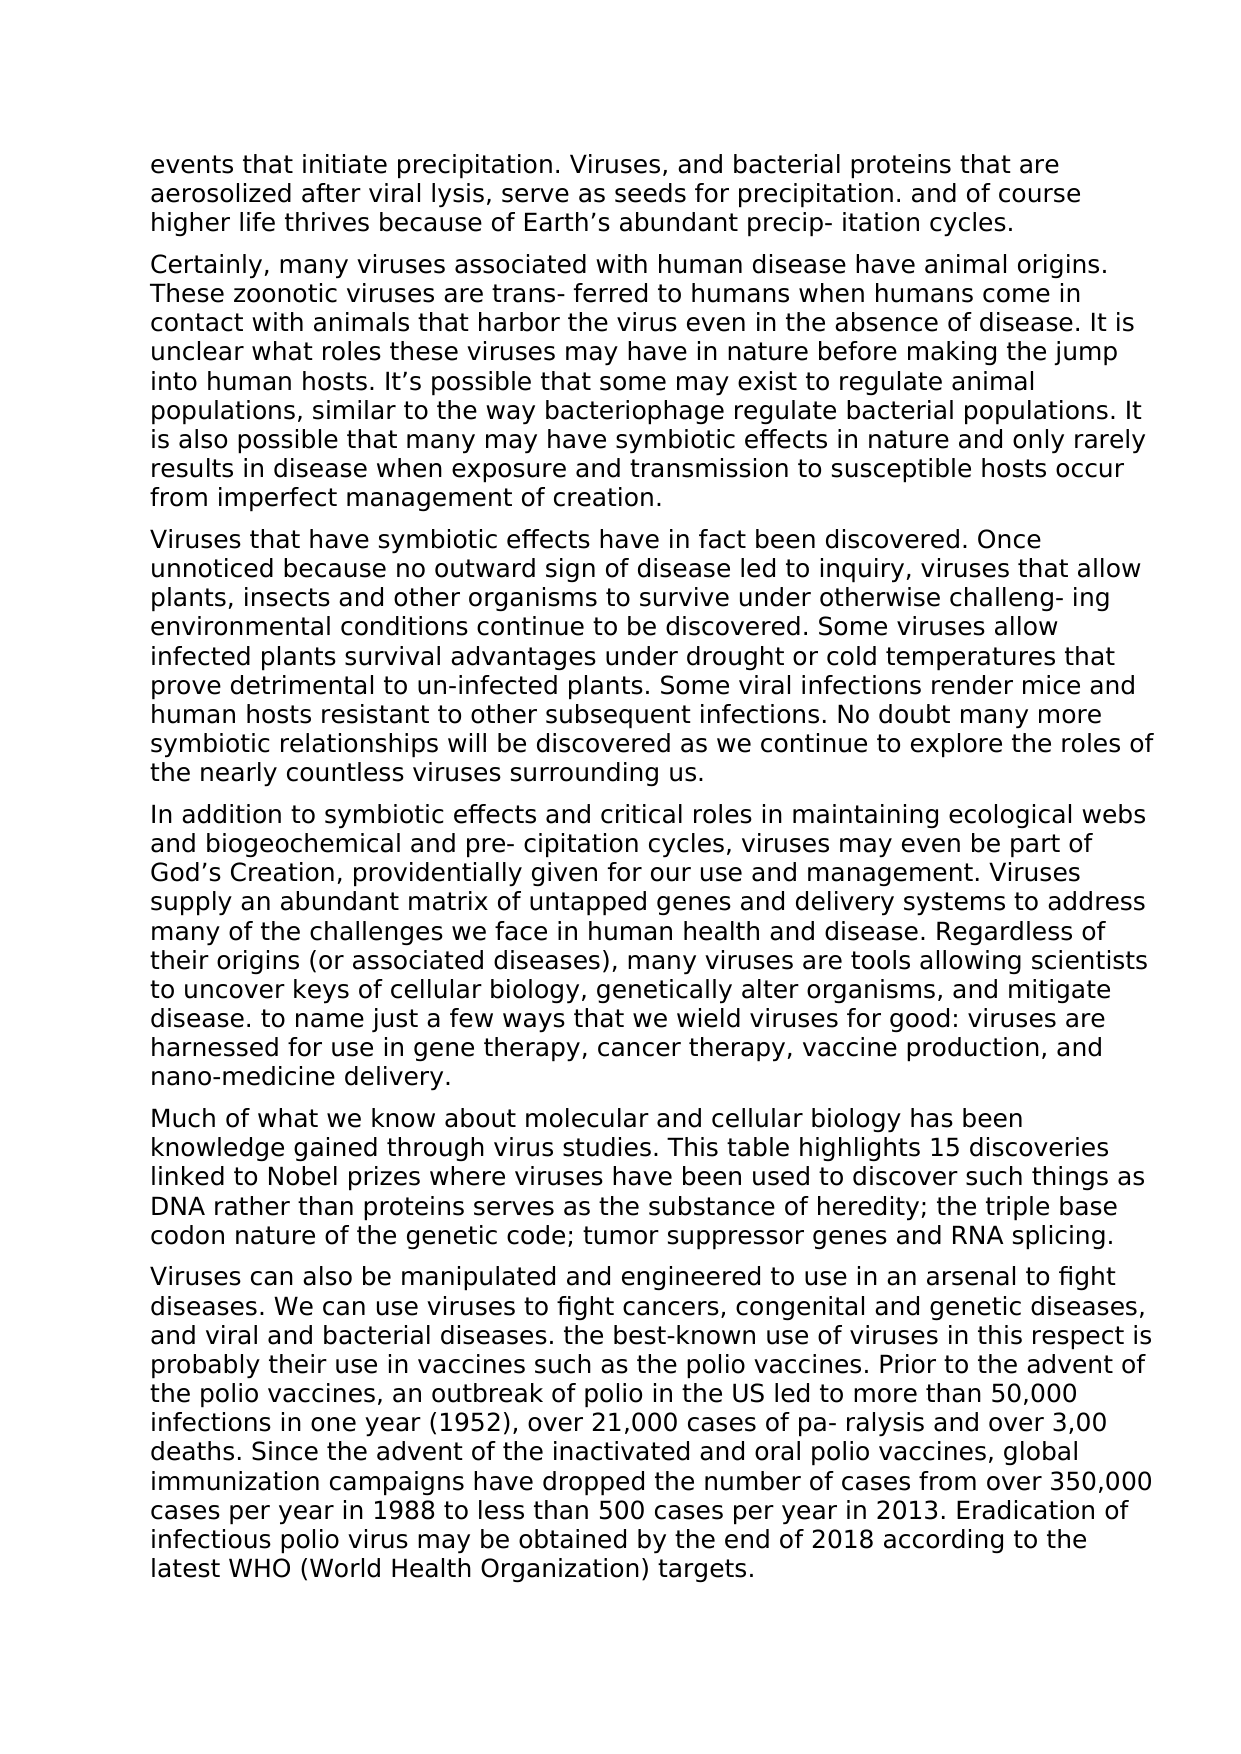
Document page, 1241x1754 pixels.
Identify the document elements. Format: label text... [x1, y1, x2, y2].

text In addition to symbiotic effects and critical roles in maintaining ecological webs and biogeochemical and pre- cipitation cycles, viruses may even be part of God’s Creation, providentially given for our use and management. Viruses supply an abundant matrix of untapped genes and delivery systems to address many of the challenges we face in human health and disease. Regardless of their origins (or associated diseases), many viruses are tools allowing scientists to uncover keys of cellular biology, genetically alter organisms, and mitigate disease. to name just a few ways that we wield viruses for good: viruses are harnessed for use in gene therapy, cancer therapy, vaccine production, and nano-medicine delivery. [150, 800, 1165, 1092]
text Much of what we know about molecular and cellular biology has been knowledge gained through virus studies. This table highlights 15 discoveries linked to Nobel prizes where viruses have been used to discover such things as DNA rather than proteins serves as the substance of heredity; the triple base codon nature of the genetic code; tumor suppressor genes and RNA splicing. [150, 1104, 1165, 1250]
text events that initiate precipitation. Viruses, and bacterial proteins that are aerosolized after viral lysis, serve as seeds for precipitation. and of course higher life thrives because of Earth’s abundant precip- itation cycles. [150, 150, 1165, 237]
text Viruses can also be manipulated and engineered to use in an arsenal to fight diseases. We can use viruses to fight cancers, congenital and genetic diseases, and viral and bacterial diseases. the best-known use of viruses in this respect is probably their use in vaccines such as the polio vaccines. Prior to the advent of the polio vaccines, an outbreak of polio in the US led to more than 50,000 infections in one year (1952), over 21,000 cases of pa- ralysis and over 3,00 deaths. Since the advent of the inactivated and oral polio vaccines, global immunization campaigns have dropped the number of cases from over 350,000 cases per year in 1988 to less than 500 cases per year in 2013. Eradication of infectious polio virus may be obtained by the end of 2018 according to the latest WHO (World Health Organization) targets. [150, 1262, 1165, 1583]
text Viruses that have symbiotic effects have in fact been discovered. Once unnoticed because no outward sign of disease led to inquiry, viruses that allow plants, insects and other organisms to survive under otherwise challeng- ing environmental conditions continue to be discovered. Some viruses allow infected plants survival advantages under drought or cold temperatures that prove detrimental to un-infected plants. Some viral infections render mice and human hosts resistant to other subsequent infections. No doubt many more symbiotic relationships will be discovered as we continue to explore the roles of the nearly countless viruses surrounding us. [150, 525, 1165, 787]
text Certainly, many viruses associated with human disease have animal origins. These zoonotic viruses are trans- ferred to humans when humans come in contact with animals that harbor the virus even in the absence of disease. It is unclear what roles these viruses may have in nature before making the jump into human hosts. It’s possible that some may exist to regulate animal populations, similar to the way bacteriophage regulate bacterial populations. It is also possible that many may have symbiotic effects in nature and only rarely results in disease when exposure and transmission to susceptible hosts occur from imperfect management of creation. [150, 250, 1165, 512]
